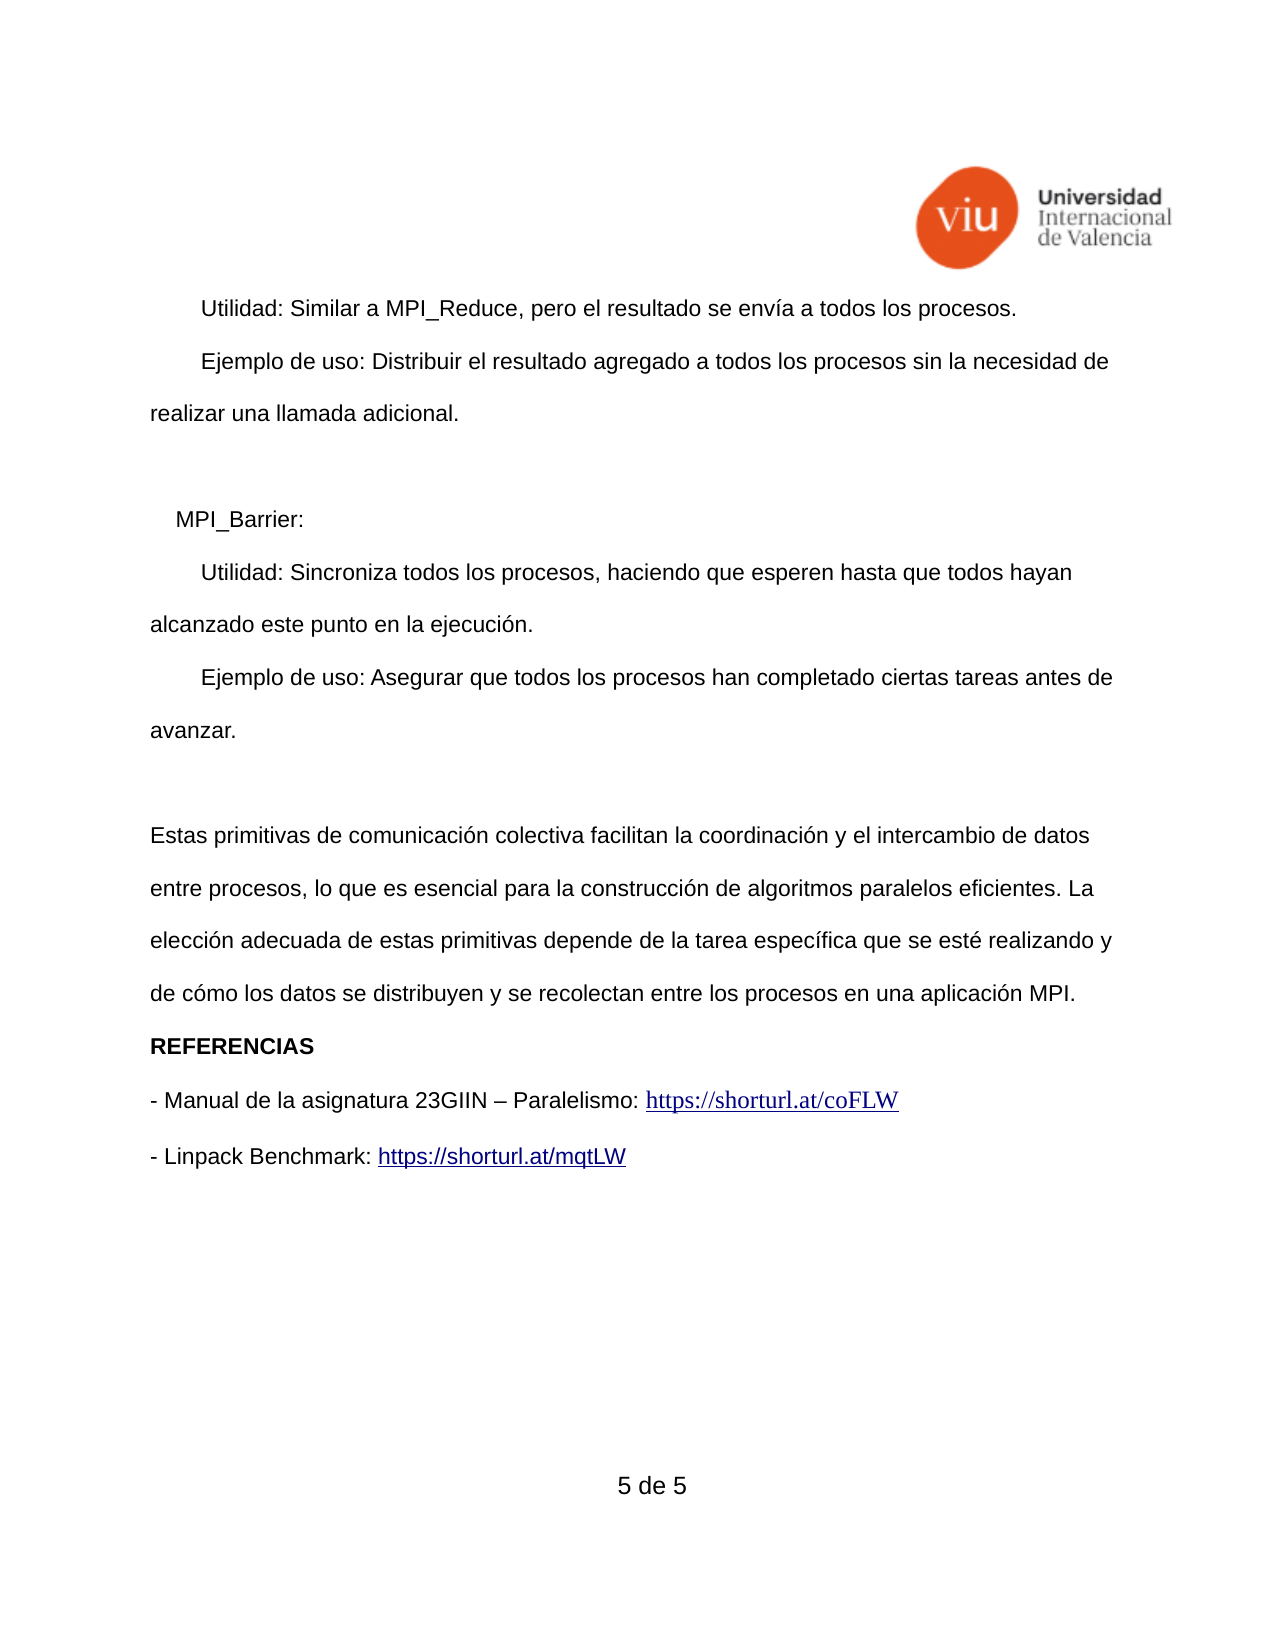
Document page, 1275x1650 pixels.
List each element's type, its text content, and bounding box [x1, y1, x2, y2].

text Ejemplo de uso: Asegurar que todos los procesos han completado ciertas tareas antes de avanzar. [150, 664, 1125, 743]
text MPI_Barrier: [150, 506, 1125, 532]
text REFERENCIAS [150, 1033, 1125, 1059]
text - Manual de la asignatura 23GIIN – Paralelismo: https://shorturl.at/coFLW [150, 1086, 1125, 1114]
text Estas primitivas de comunicación colectiva facilitan la coordinación y el intercambio de datos entre procesos, lo que es esencial para la construcción de algoritmos paralelos eficientes. La elección adecuada de estas primitivas depende de la tarea específica que se esté realizando y de cómo los datos se distribuyen y se recolectan entre los procesos en una aplicación MPI. [150, 822, 1125, 1007]
text - Linpack Benchmark: https://shorturl.at/mqtLW [150, 1143, 1125, 1169]
text Ejemplo de uso: Distribuir el resultado agregado a todos los procesos sin la necesidad de realizar una llamada adicional. [150, 348, 1125, 427]
picture [913, 162, 1175, 274]
text Utilidad: Similar a MPI_Reduce, pero el resultado se envía a todos los procesos. [150, 295, 1125, 321]
text Utilidad: Sincroniza todos los procesos, haciendo que esperen hasta que todos hayan alcanzado este punto en la ejecución. [150, 558, 1125, 638]
